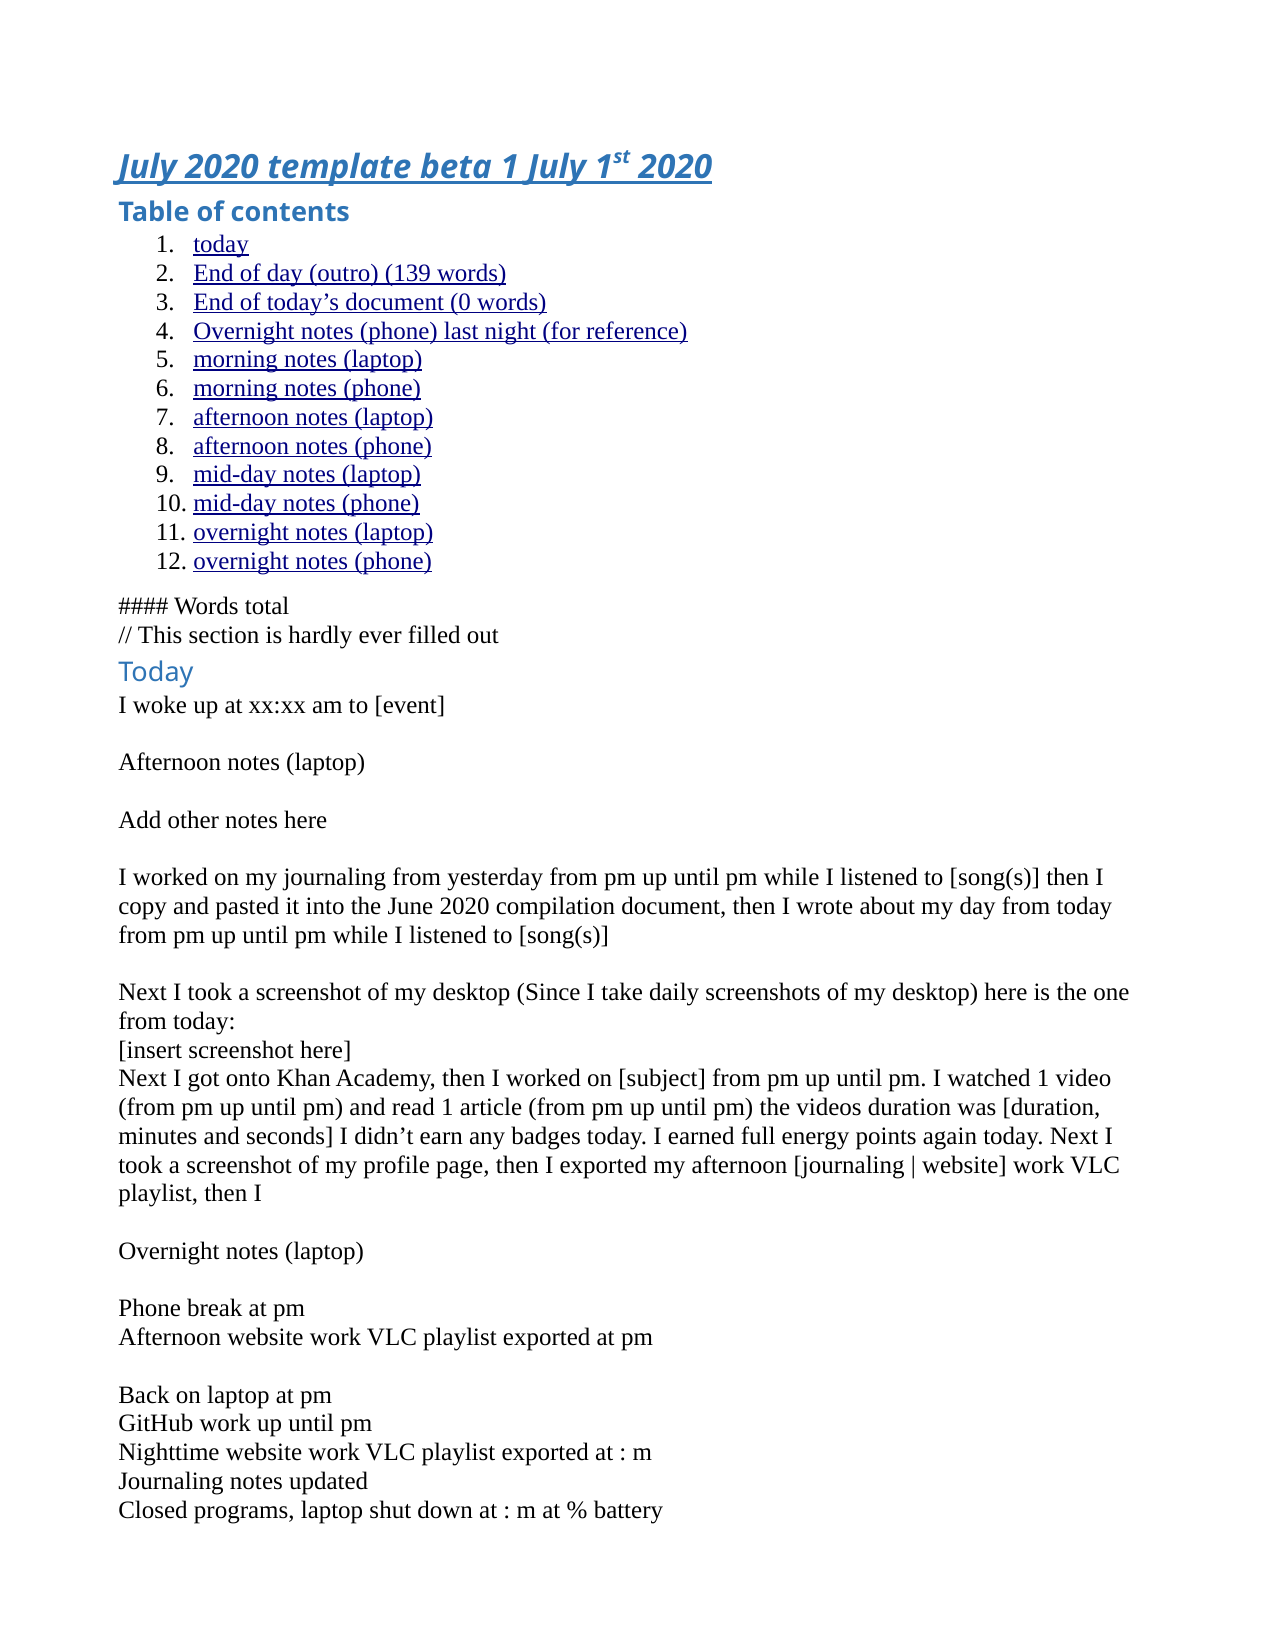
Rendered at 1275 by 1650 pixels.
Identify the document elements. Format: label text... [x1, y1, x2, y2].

list morning notes (laptop) [156, 344, 1157, 373]
list End of today’s document (0 words) [156, 287, 1157, 316]
list today [156, 229, 1157, 258]
list mid-day notes (laptop) [156, 459, 1157, 488]
text Add other notes here [118, 805, 1157, 833]
text I woke up at xx:xx am to [event] [118, 690, 1157, 718]
list afternoon notes (laptop) [156, 402, 1157, 431]
text Journaling notes updated [118, 1466, 1157, 1495]
subtitle July 2020 template beta 1 July 1st 2020 [118, 143, 1157, 188]
text Afternoon website work VLC playlist exported at pm [118, 1322, 1157, 1351]
list morning notes (phone) [156, 373, 1157, 402]
list afternoon notes (phone) [156, 431, 1157, 459]
subtitle Table of contents [118, 193, 1157, 229]
list Overnight notes (phone) last night (for reference) [156, 316, 1157, 344]
list overnight notes (phone) [156, 546, 1157, 574]
text Phone break at pm [118, 1293, 1157, 1322]
text #### Words total [118, 591, 1157, 620]
text // This section is hardly ever filled out [118, 620, 1157, 649]
text Afternoon notes (laptop) [118, 747, 1157, 776]
list overnight notes (laptop) [156, 517, 1157, 546]
text Next I took a screenshot of my desktop (Since I take daily screenshots of my desktop) here is the one from today: [118, 977, 1157, 1035]
text I worked on my journaling from yesterday from pm up until pm while I listened to [song(s)] then I copy and pasted it into the June 2020 compilation document, then I wrote about my day from today from pm up until pm while I listened to [song(s)] [118, 862, 1157, 948]
text Closed programs, laptop shut down at : m at % battery [118, 1495, 1157, 1523]
text Overnight notes (laptop) [118, 1236, 1157, 1265]
text Back on laptop at pm [118, 1380, 1157, 1408]
text Nighttime website work VLC playlist exported at : m [118, 1437, 1157, 1466]
list End of day (outro) (139 words) [156, 258, 1157, 287]
list mid-day notes (phone) [156, 488, 1157, 517]
subtitle Today [118, 653, 1157, 690]
text GitHub work up until pm [118, 1408, 1157, 1437]
text Next I got onto Khan Academy, then I worked on [subject] from pm up until pm. I watched 1 video (from pm up until pm) and read 1 article (from pm up until pm) the videos duration was [duration, minutes and seconds] I didn’t earn any badges today. I earned full energy points again today. Next I took a screenshot of my profile page, then I exported my afternoon [journaling | website] work VLC playlist, then I [118, 1063, 1157, 1207]
text [insert screenshot here] [118, 1035, 1157, 1063]
